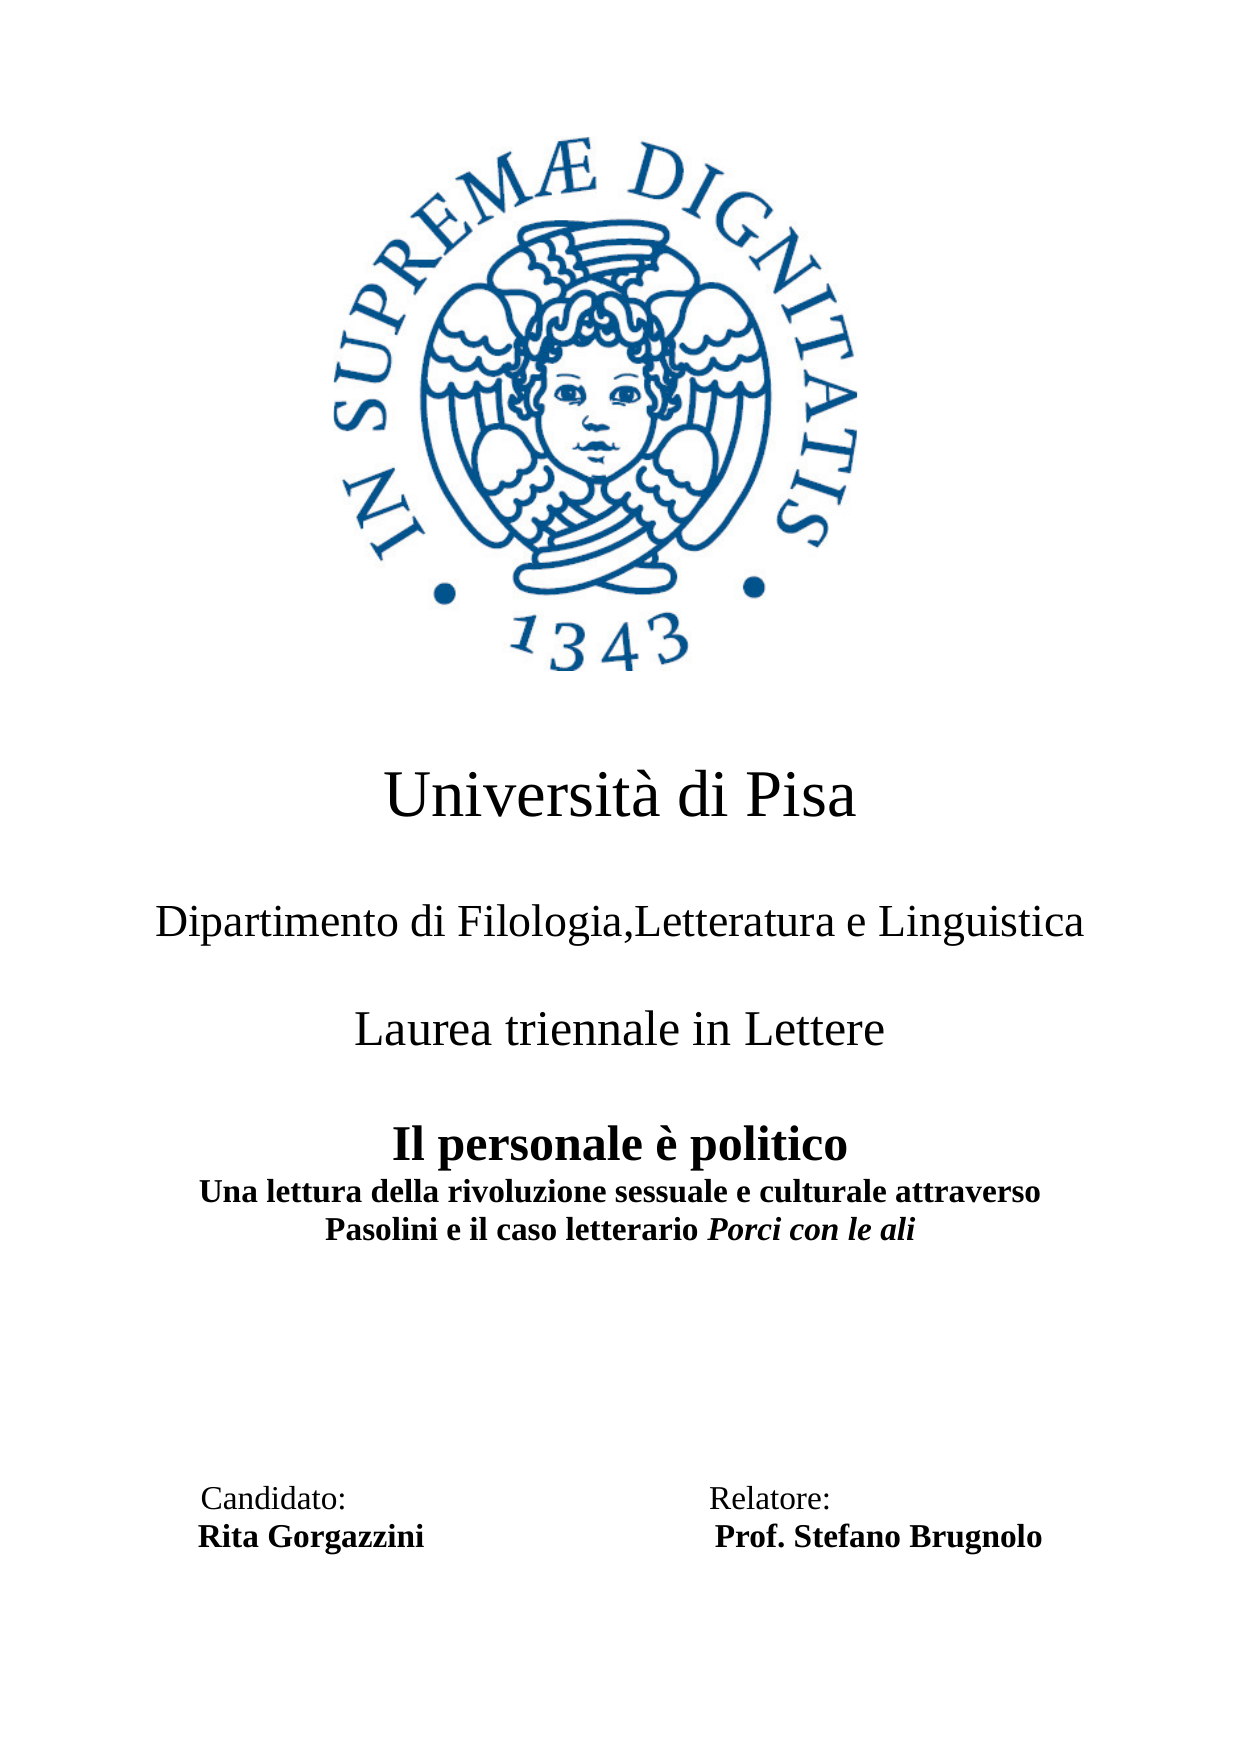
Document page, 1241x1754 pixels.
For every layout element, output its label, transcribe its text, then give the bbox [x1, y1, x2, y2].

text Rita Gorgazzini Prof. Stefano Brugnolo [118, 1516, 1122, 1554]
picture [333, 136, 858, 671]
text Laurea triennale in Lettere [118, 999, 1122, 1056]
text Candidato: Relatore: [118, 1478, 1122, 1516]
text Il personale è politico [118, 1114, 1122, 1171]
text Università di Pisa [118, 754, 1122, 831]
text Dipartimento di Filologia,Letteratura e Linguistica [118, 893, 1122, 946]
text Una lettura della rivoluzione sessuale e culturale attraverso [118, 1171, 1122, 1209]
text Pasolini e il caso letterario Porci con le ali [118, 1209, 1122, 1248]
